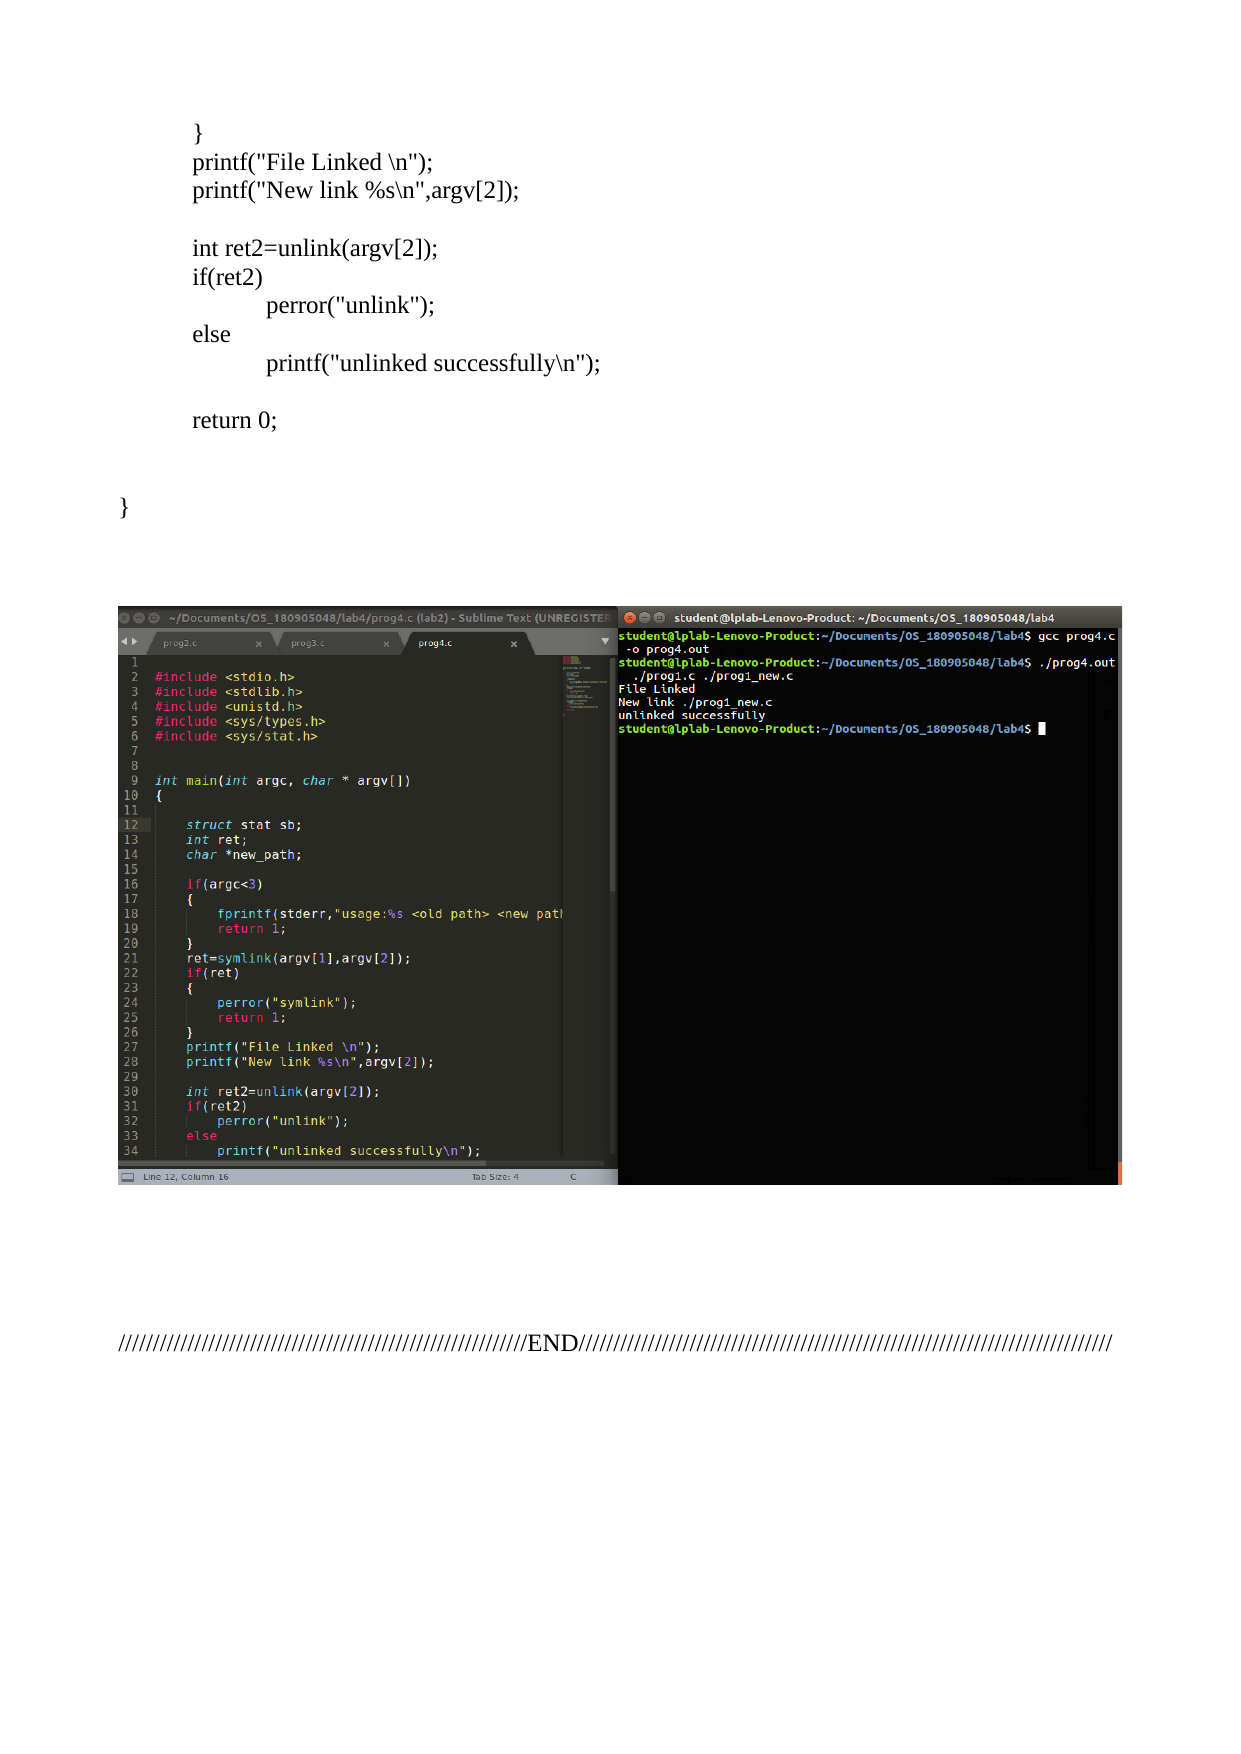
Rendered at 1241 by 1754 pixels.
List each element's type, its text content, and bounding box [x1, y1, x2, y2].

text else [118, 319, 1122, 348]
text perror("unlink"); [118, 291, 1122, 319]
text printf("unlinked successfully\n"); [118, 348, 1122, 377]
text return 0; [118, 406, 1122, 434]
text ///////////////////////////////////////////////////////////END///////////////////////////////////////////////////////////////////////////// [118, 1328, 1122, 1357]
text printf("File Linked \n"); [118, 147, 1122, 176]
text } [118, 492, 1122, 521]
text if(ret2) [118, 262, 1122, 291]
text } [118, 118, 1122, 147]
text printf("New link %s\n",argv[2]); [118, 176, 1122, 204]
text int ret2=unlink(argv[2]); [118, 233, 1122, 262]
picture [118, 606, 1123, 1185]
